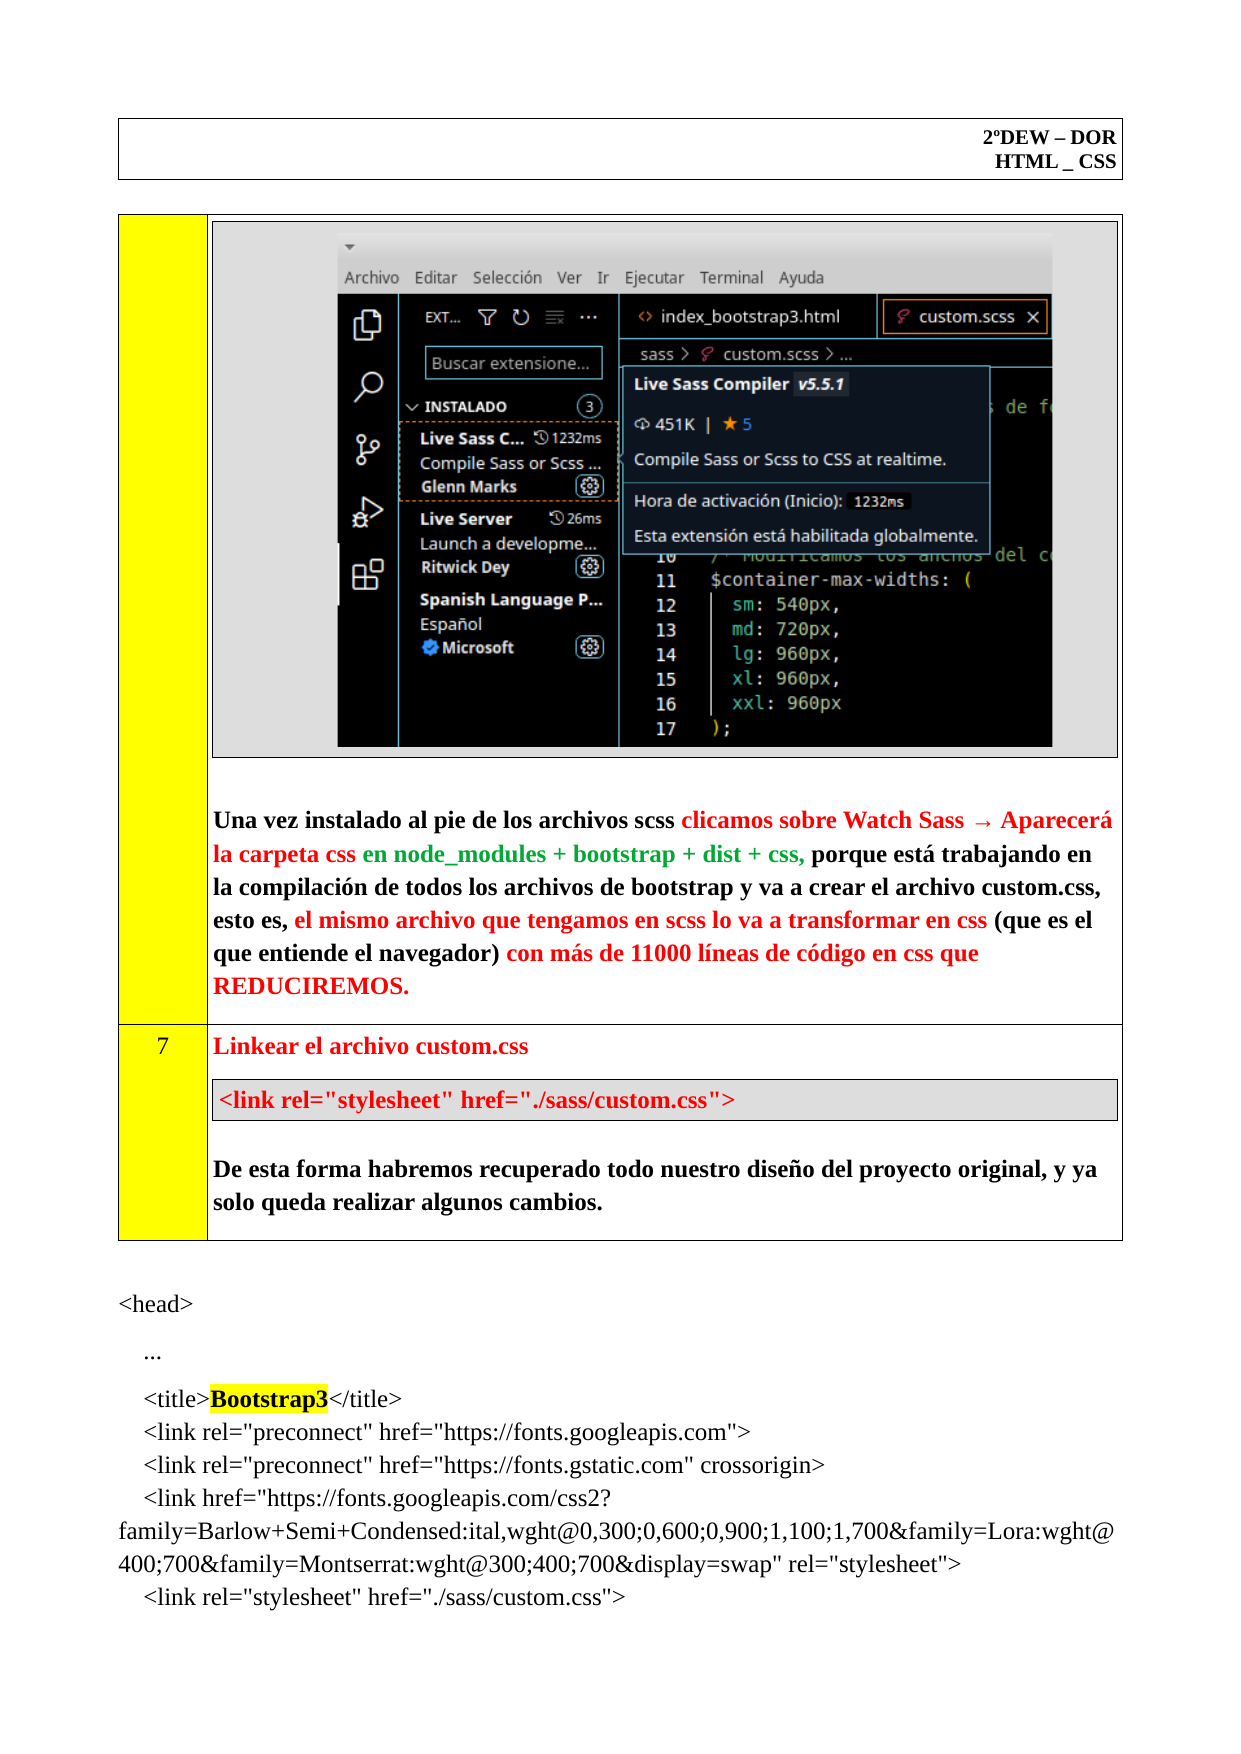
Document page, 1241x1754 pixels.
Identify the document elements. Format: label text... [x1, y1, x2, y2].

table_cell Una vez instalado al pie de los archivos scss clicamos sobre Watch Sass → Aparecerá la carpeta css en node_modules + bootstrap + dist + css, porque está trabajando en la compilación de todos los archivos de bootstrap y va a crear el archivo custom.css, esto es, el mismo archivo que tengamos en scss lo va a transformar en css (que es el que entiende el navegador) con más de 11000 líneas de código en css que REDUCIREMOS. [208, 215, 1122, 1024]
text <link rel="preconnect" href="https://fonts.googleapis.com"> [118, 1417, 1122, 1446]
text <link rel="preconnect" href="https://fonts.gstatic.com" crossorigin> [118, 1450, 1122, 1479]
text ... [118, 1336, 1122, 1365]
picture [337, 233, 1053, 747]
text <link href="https://fonts.googleapis.com/css2?family=Barlow+Semi+Condensed:ital,wght@0,300;0,600;0,900;1,100;1,700&family=Lora:wght@400;700&family=Montserrat:wght@300;400;700&display=swap" rel="stylesheet"> [118, 1483, 1122, 1578]
table_cell Linkear el archivo custom.css De esta forma habremos recuperado todo nuestro diseño del proyecto original, y ya solo queda realizar algunos cambios. [208, 1025, 1122, 1240]
text <head> [118, 1289, 1122, 1317]
table_header <link rel="stylesheet" href="./sass/custom.css"> [213, 1080, 1117, 1120]
table_header [213, 222, 1117, 757]
table_cell [119, 215, 207, 1024]
text <link rel="stylesheet" href="./sass/custom.css"> [118, 1582, 1122, 1611]
text <title>Bootstrap3</title> [118, 1384, 1122, 1413]
table_cell 7 [119, 1025, 207, 1240]
